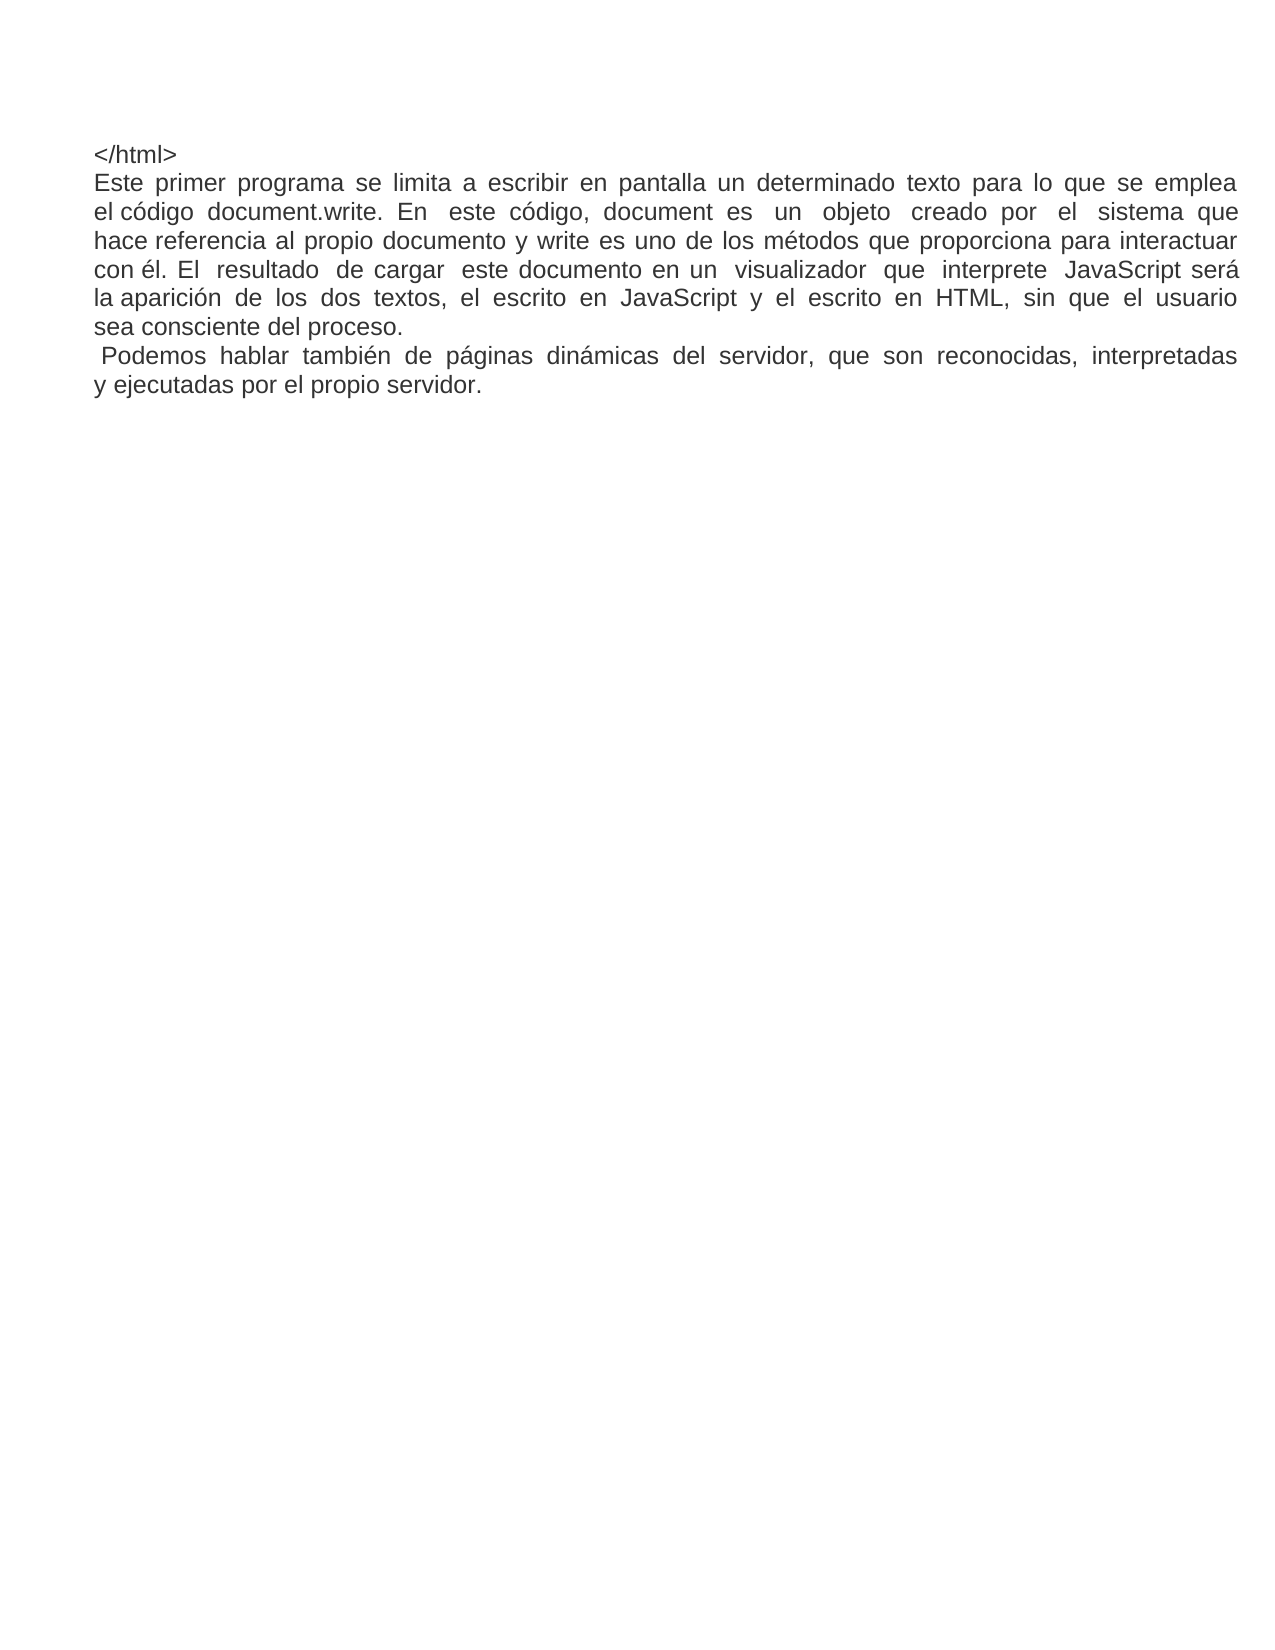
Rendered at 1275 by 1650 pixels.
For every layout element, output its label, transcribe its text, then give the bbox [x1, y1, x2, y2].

text </html> [94, 139, 1239, 168]
text Este primer programa se limita a escribir en pantalla un determinado texto para lo que se emplea el código document.write. En este código, document es un objeto creado por el sistema que hace referencia al propio documento y write es uno de los métodos que proporciona para interactuar con él. El resultado de cargar este documento en un visualizador que interprete JavaScript será la aparición de los dos textos, el escrito en JavaScript y el escrito en HTML, sin que el usuario sea consciente del proceso. [94, 168, 1239, 341]
text Podemos hablar también de páginas dinámicas del servidor, que son reconocidas, interpretadas y ejecutadas por el propio servidor. [94, 341, 1239, 398]
